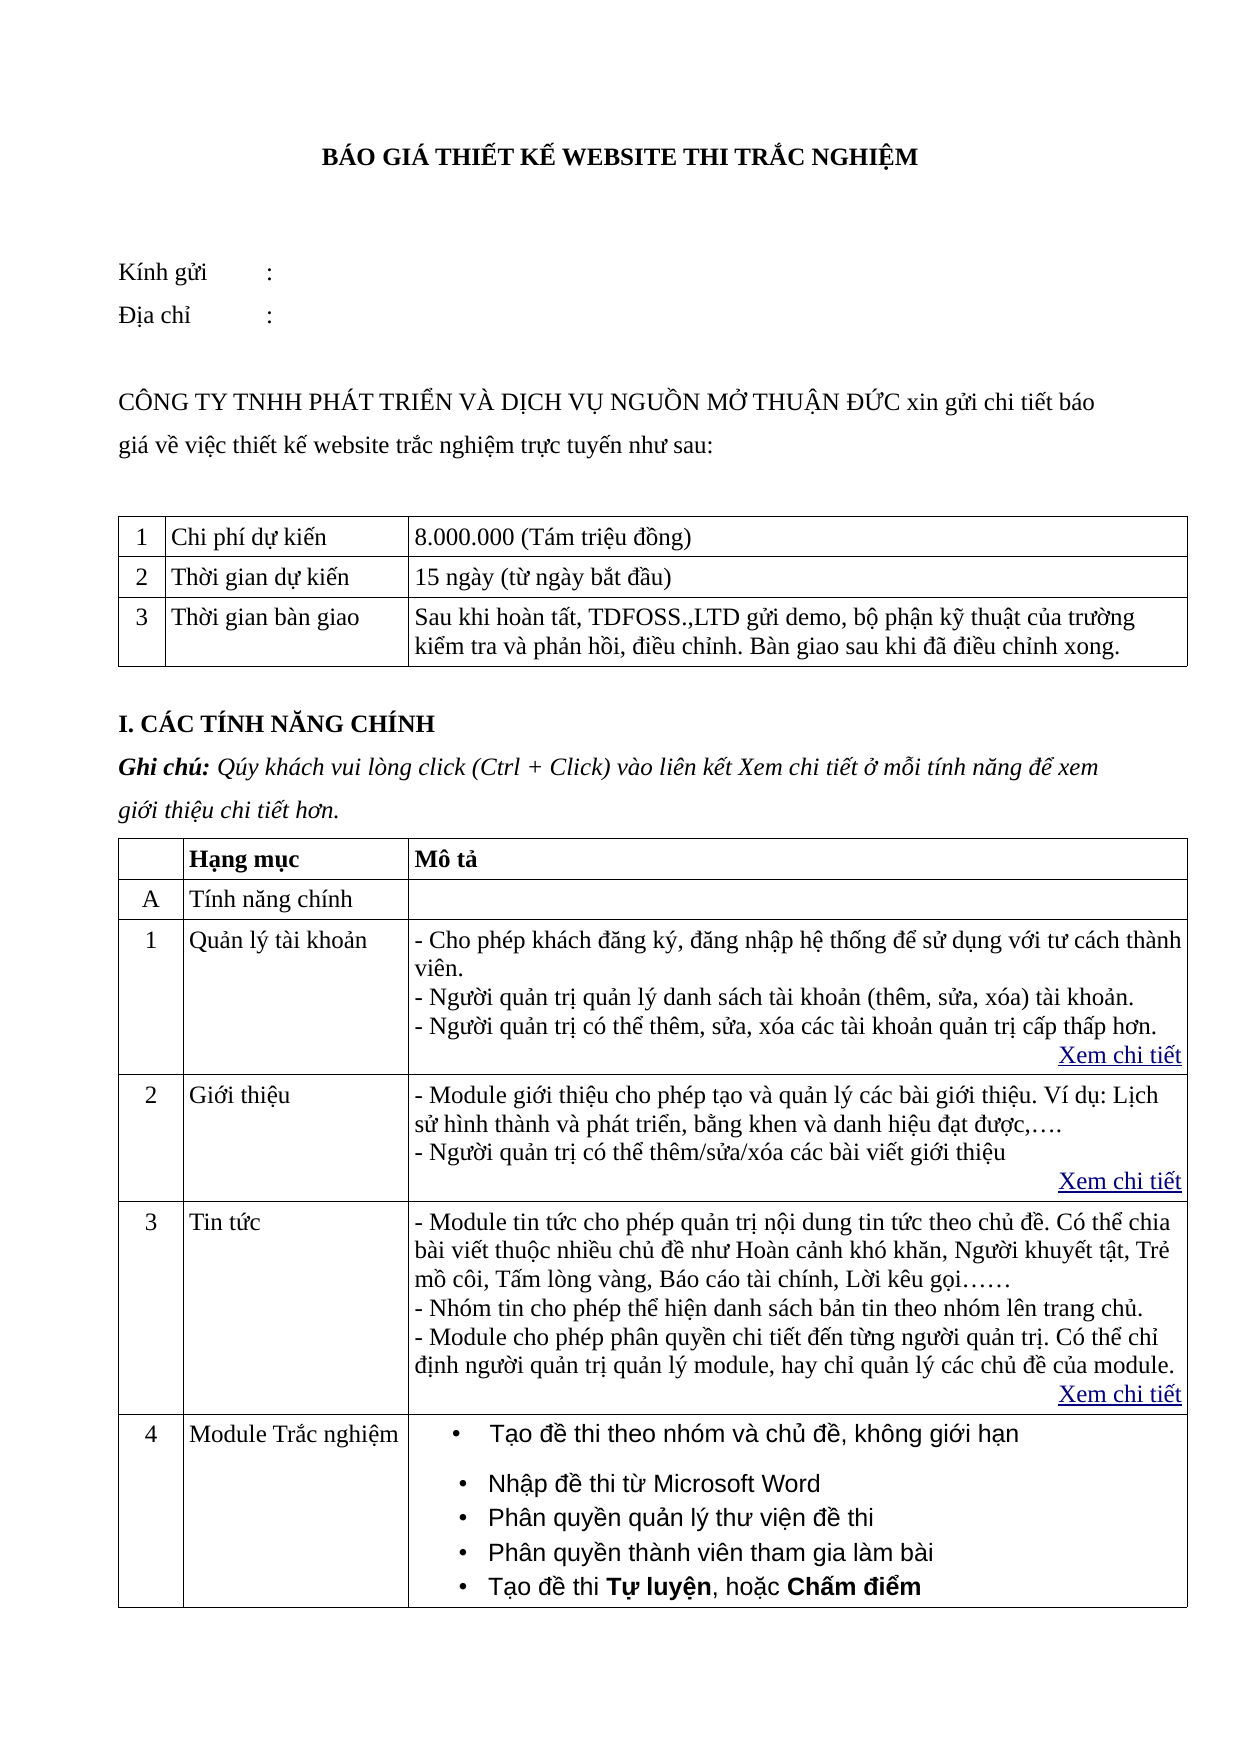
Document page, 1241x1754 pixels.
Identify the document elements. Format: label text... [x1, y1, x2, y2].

table_cell 2 [119, 1075, 183, 1201]
text Ghi chú: Qúy khách vui lòng click (Ctrl + Click) vào liên kết Xem chi tiết ở mỗi tính năng để xem giới thiệu chi tiết hơn. [118, 752, 1122, 824]
table_cell Quản lý tài khoản [184, 920, 408, 1074]
table_cell Sau khi hoàn tất, TDFOSS.,LTD gửi demo, bộ phận kỹ thuật của trường kiểm tra và phản hồi, điều chỉnh. Bàn giao sau khi đã điều chỉnh xong. [409, 598, 1187, 666]
table_cell 1 [119, 920, 183, 1074]
table_cell - Module tin tức cho phép quản trị nội dung tin tức theo chủ đề. Có thể chia bài viết thuộc nhiều chủ đề như Hoàn cảnh khó khăn, Người khuyết tật, Trẻ mồ côi, Tấm lòng vàng, Báo cáo tài chính, Lời kêu gọi…… - Nhóm tin cho phép thể hiện danh sách bản tin theo nhóm lên trang chủ. - Module cho phép phân quyền chi tiết đến từng người quản trị. Có thể chỉ định người quản trị quản lý module, hay chỉ quản lý các chủ đề của module. Xem chi tiết [409, 1202, 1187, 1413]
table_cell - Module giới thiệu cho phép tạo và quản lý các bài giới thiệu. Ví dụ: Lịch sử hình thành và phát triển, bằng khen và danh hiệu đạt được,…. - Người quản trị có thể thêm/sửa/xóa các bài viết giới thiệu Xem chi tiết [409, 1075, 1187, 1201]
table_header [119, 839, 183, 878]
text BÁO GIÁ THIẾT KẾ WEBSITE THI TRẮC NGHIỆM [118, 142, 1122, 171]
table_cell 4 [119, 1415, 183, 1607]
table_cell 3 [119, 1202, 183, 1413]
table_header Mô tả [409, 839, 1187, 878]
table_cell Thời gian dự kiến [166, 557, 408, 597]
table_header 8.000.000 (Tám triệu đồng) [409, 517, 1187, 556]
table_cell Tính năng chính [184, 880, 408, 919]
text Kính gửi : [118, 257, 1122, 286]
text I. CÁC TÍNH NĂNG CHÍNH [118, 709, 1122, 738]
table_header Chi phí dự kiến [166, 517, 408, 556]
table_cell 15 ngày (từ ngày bắt đầu) [409, 557, 1187, 597]
table_cell 3 [119, 598, 165, 666]
table_cell Giới thiệu [184, 1075, 408, 1201]
text Địa chỉ : [118, 300, 1122, 329]
table_cell - Cho phép khách đăng ký, đăng nhập hệ thống để sử dụng với tư cách thành viên. - Người quản trị quản lý danh sách tài khoản (thêm, sửa, xóa) tài khoản. - Người quản trị có thể thêm, sửa, xóa các tài khoản quản trị cấp thấp hơn. Xem chi tiết [409, 920, 1187, 1074]
table_cell Tạo đề thi theo nhóm và chủ đề, không giới hạn Nhập đề thi từ Microsoft Word Phân quyền quản lý thư viện đề thi Phân quyền thành viên tham gia làm bài Tạo đề thi Tự luyện, hoặc Chấm điểm Cấu hình thang điểm, thời gian làm bài Xem lại lịch sử thi Xếp loại kết quả học sinh tham gia Hiển thị ngẫu nhiên câu hỏi và đáp án dựa trên đề gốc Bộ đếm ngược thời gian làm bài, tự động thu bài khi hết giờ Bộ câu hỏi gồm 3 dạng: - Trắc nghiệm đúng sai - Dạng câu hỏi phân tích tinh cách - Câu hỏi trả lời dạng tự luận - Câu hỏi đặt trên, người dùng sẽ có ô để nhập ô trả lời + Use nhà tuyển dụng có thể tự xây dựng đề thi theo cấu trúc + Xây dựng phòng thi: user có mã key để vào phòng thi + Xếp hạng thí sinh theo điểm, thời gian hoàn thành + Trước khi nộp hồ sơ pải làm bài test cho nhà tuyển dụng lựa chọn Khác + Tạo danh sách thí sinh, tạo mã để đăng nhập vào phòng thi, gửi Email cho thí sinh đường linh vào phòng thi và mã vào phòng thi + Lấy danh sách đề thi từ word theo quy luật nhất định [409, 1415, 1187, 1607]
table_cell A [119, 880, 183, 919]
table_cell [409, 880, 1187, 919]
table_cell Thời gian bàn giao [166, 598, 408, 666]
table_cell Module Trắc nghiệm [184, 1415, 408, 1607]
table_cell 2 [119, 557, 165, 597]
table_header Hạng mục [184, 839, 408, 878]
table_cell Tin tức [184, 1202, 408, 1413]
table_header 1 [119, 517, 165, 556]
text CÔNG TY TNHH PHÁT TRIỂN VÀ DỊCH VỤ NGUỒN MỞ THUẬN ĐỨC xin gửi chi tiết báo giá về việc thiết kế website trắc nghiệm trực tuyến như sau: [118, 387, 1122, 458]
